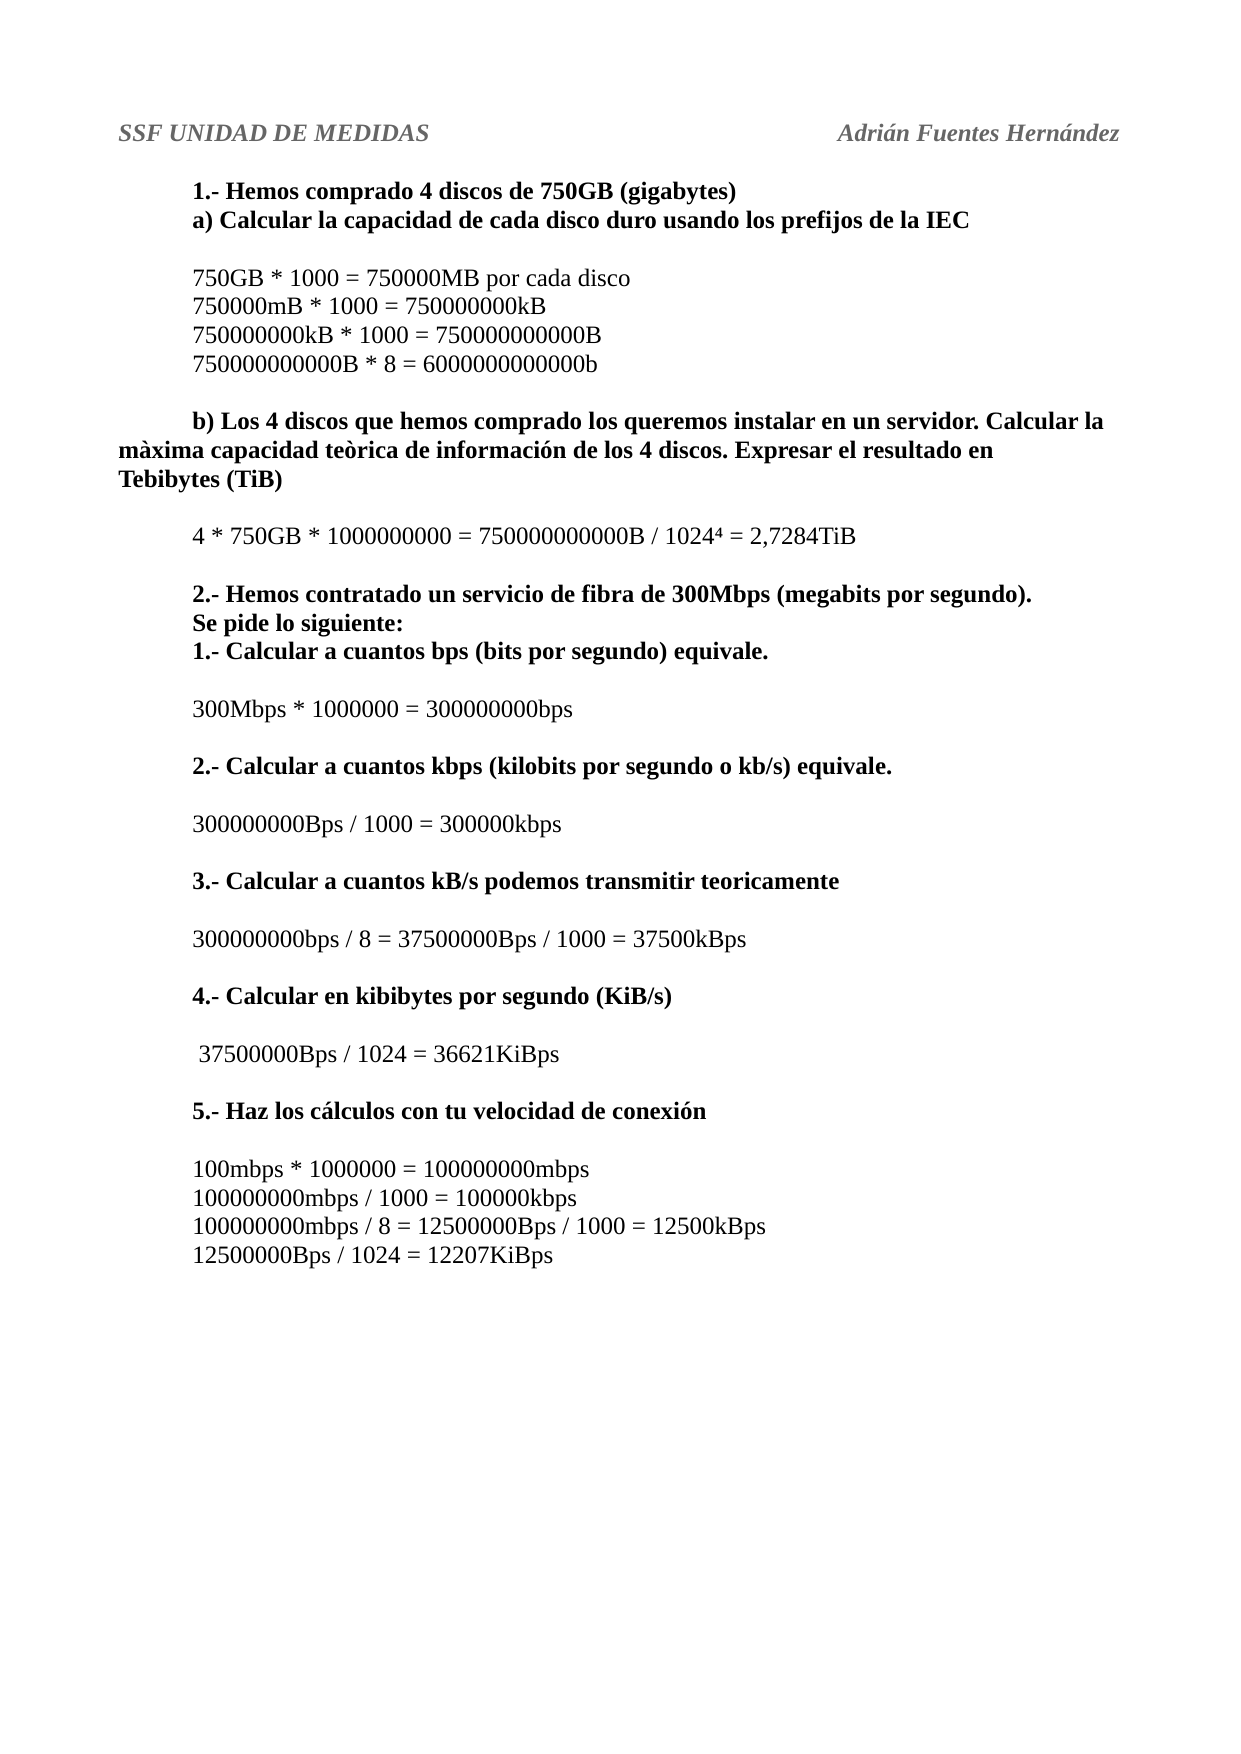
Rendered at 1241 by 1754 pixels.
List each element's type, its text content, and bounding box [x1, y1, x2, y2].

text 300Mbps * 1000000 = 300000000bps [118, 694, 1122, 723]
text 750000000000B * 8 = 6000000000000b [118, 349, 1122, 378]
text Se pide lo siguiente: [118, 608, 1122, 636]
text 5.- Haz los cálculos con tu velocidad de conexión [118, 1096, 1122, 1125]
text 300000000Bps / 1000 = 300000kbps [118, 809, 1122, 838]
text a) Calcular la capacidad de cada disco duro usando los prefijos de la IEC [118, 205, 1122, 234]
text 3.- Calcular a cuantos kB/s podemos transmitir teoricamente [118, 866, 1122, 895]
text 37500000Bps / 1024 = 36621KiBps [118, 1039, 1122, 1068]
text 12500000Bps / 1024 = 12207KiBps [118, 1240, 1122, 1269]
text 300000000bps / 8 = 37500000Bps / 1000 = 37500kBps [118, 924, 1122, 953]
text 750000mB * 1000 = 750000000kB [118, 291, 1122, 320]
text 1.- Hemos comprado 4 discos de 750GB (gigabytes) [118, 176, 1122, 205]
text 750GB * 1000 = 750000MB por cada disco [118, 263, 1122, 291]
text 4 * 750GB * 1000000000 = 750000000000B / 1024⁴ = 2,7284TiB [118, 521, 1122, 550]
text b) Los 4 discos que hemos comprado los queremos instalar en un servidor. Calcular la [118, 406, 1122, 435]
text 100000000mbps / 8 = 12500000Bps / 1000 = 12500kBps [118, 1211, 1122, 1240]
text 100000000mbps / 1000 = 100000kbps [118, 1183, 1122, 1211]
text 4.- Calcular en kibibytes por segundo (KiB/s) [118, 981, 1122, 1010]
text 1.- Calcular a cuantos bps (bits por segundo) equivale. [118, 636, 1122, 665]
text 100mbps * 1000000 = 100000000mbps [118, 1154, 1122, 1183]
text 750000000kB * 1000 = 750000000000B [118, 320, 1122, 349]
text 2.- Calcular a cuantos kbps (kilobits por segundo o kb/s) equivale. [118, 751, 1122, 780]
text màxima capacidad teòrica de información de los 4 discos. Expresar el resultado en [118, 435, 1122, 464]
text Tebibytes (TiB) [118, 464, 1122, 493]
text 2.- Hemos contratado un servicio de fibra de 300Mbps (megabits por segundo). [118, 579, 1122, 608]
